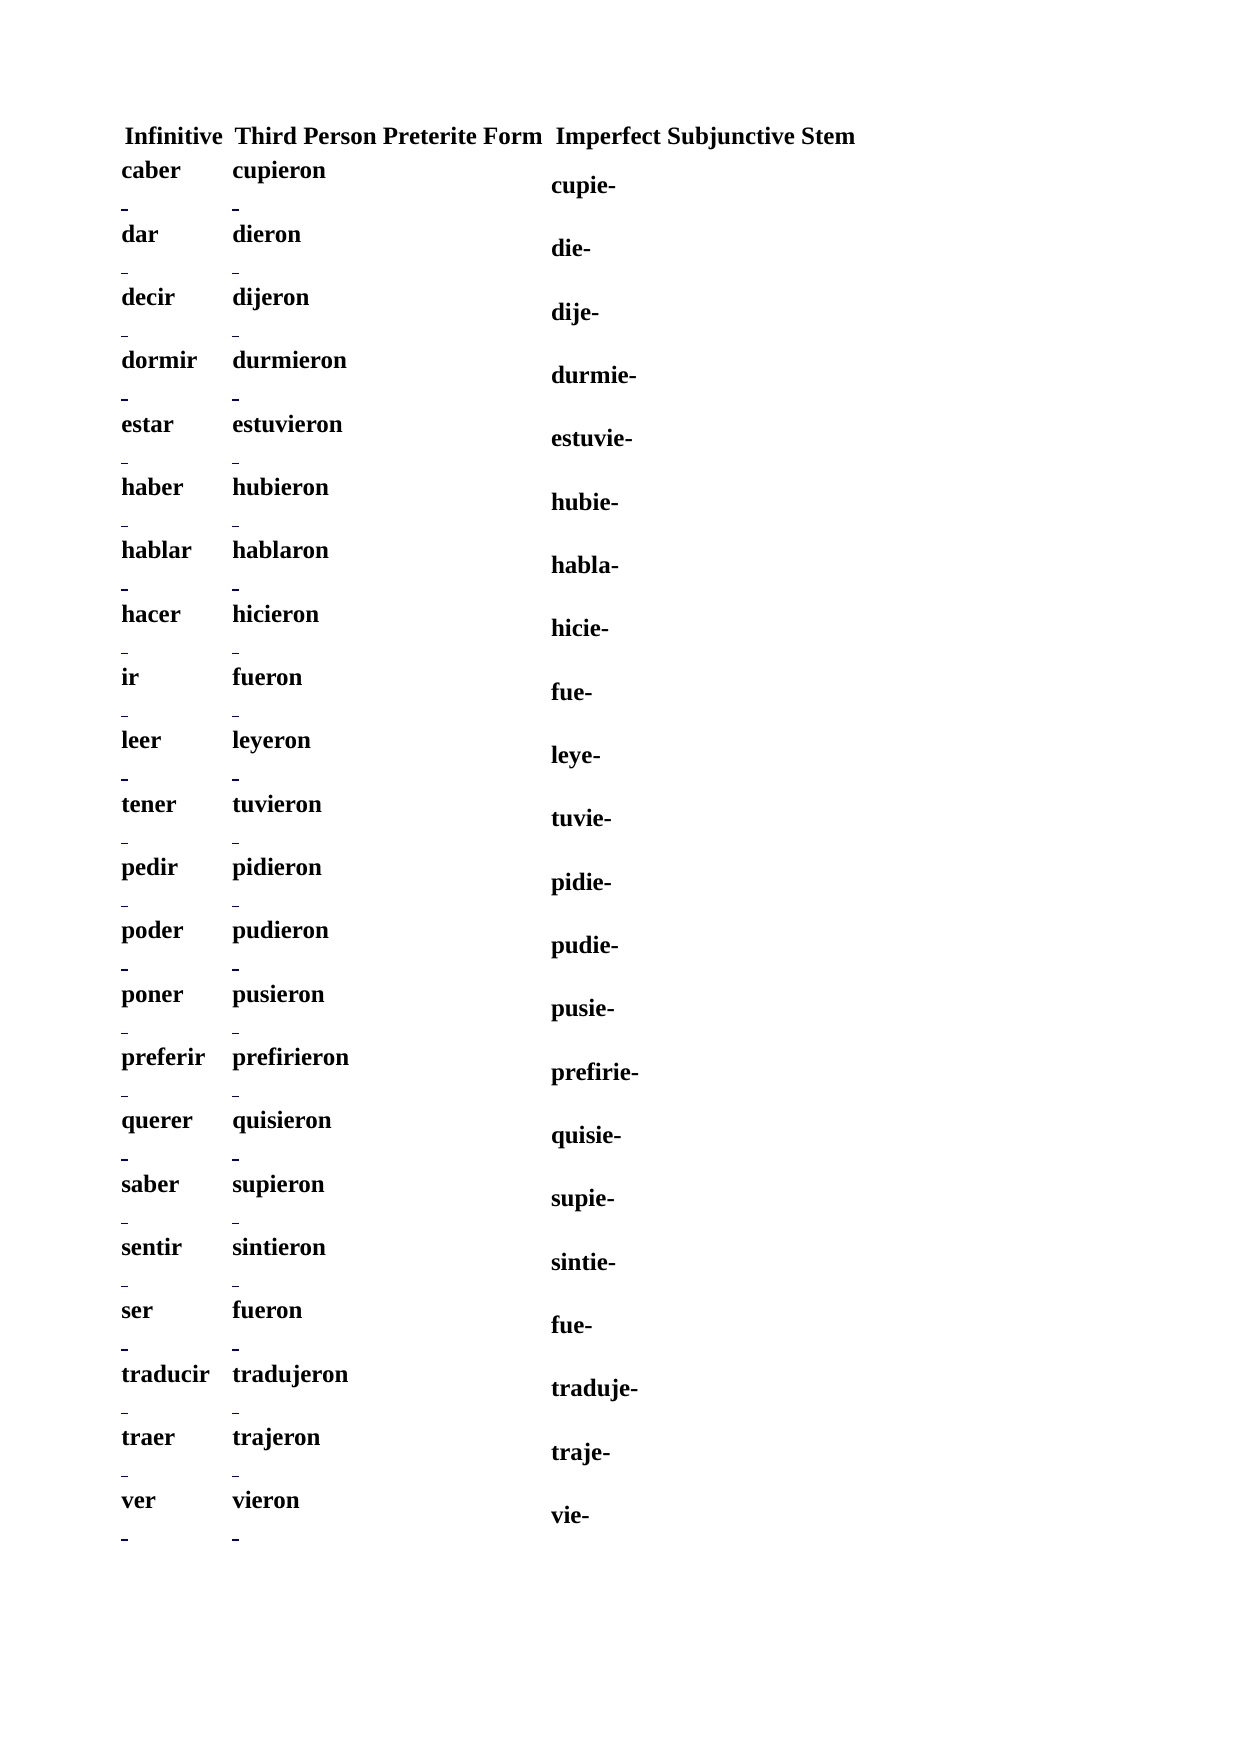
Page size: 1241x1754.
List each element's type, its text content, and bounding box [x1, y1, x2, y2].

table_cell prefirie- [548, 1039, 863, 1103]
table_cell pudie- [548, 913, 863, 976]
table_cell die- [548, 216, 863, 279]
table_cell cupieron [229, 153, 548, 216]
table_cell pidieron [229, 849, 548, 913]
table_cell hicie- [548, 596, 863, 659]
table_cell estuvieron [229, 406, 548, 469]
table_cell dije- [548, 279, 863, 343]
table_cell querer [118, 1103, 229, 1166]
table_cell ver [118, 1483, 229, 1546]
table_header Infinitive [118, 118, 229, 153]
table_cell hablaron [229, 533, 548, 596]
table_cell pusieron [229, 976, 548, 1039]
table_cell sentir [118, 1229, 229, 1293]
table_cell estuvie- [548, 406, 863, 469]
table_cell ir [118, 659, 229, 723]
table_cell fue- [548, 659, 863, 723]
table_cell traer [118, 1419, 229, 1483]
table_cell haber [118, 469, 229, 533]
table_cell poner [118, 976, 229, 1039]
table_cell dar [118, 216, 229, 279]
table_cell hicieron [229, 596, 548, 659]
table_cell hablar [118, 533, 229, 596]
table_cell quisieron [229, 1103, 548, 1166]
table_cell hubie- [548, 469, 863, 533]
table_cell decir [118, 279, 229, 343]
table_header Third Person Preterite Form [229, 118, 548, 153]
table_cell pedir [118, 849, 229, 913]
table_cell caber [118, 153, 229, 216]
table_cell sintieron [229, 1229, 548, 1293]
table_cell trajeron [229, 1419, 548, 1483]
table_cell pidie- [548, 849, 863, 913]
table_cell prefirieron [229, 1039, 548, 1103]
table_cell tradujeron [229, 1356, 548, 1419]
table_cell traducir [118, 1356, 229, 1419]
table_cell estar [118, 406, 229, 469]
table_cell tener [118, 786, 229, 849]
table_cell durmie- [548, 343, 863, 406]
table_cell supie- [548, 1166, 863, 1229]
table_cell habla- [548, 533, 863, 596]
table_cell dijeron [229, 279, 548, 343]
table_cell vieron [229, 1483, 548, 1546]
table_cell pusie- [548, 976, 863, 1039]
table_cell vie- [548, 1483, 863, 1546]
table_cell saber [118, 1166, 229, 1229]
table_cell sintie- [548, 1229, 863, 1293]
table_cell cupie- [548, 153, 863, 216]
table_cell ser [118, 1293, 229, 1356]
table_cell leer [118, 723, 229, 786]
table_cell leyeron [229, 723, 548, 786]
table_cell pudieron [229, 913, 548, 976]
table_cell supieron [229, 1166, 548, 1229]
table_header Imperfect Subjunctive Stem [548, 118, 863, 153]
table_cell quisie- [548, 1103, 863, 1166]
table_cell tuvie- [548, 786, 863, 849]
table_cell dormir [118, 343, 229, 406]
table_cell traje- [548, 1419, 863, 1483]
table_cell fue- [548, 1293, 863, 1356]
table_cell hubieron [229, 469, 548, 533]
table_cell tuvieron [229, 786, 548, 849]
table_cell fueron [229, 659, 548, 723]
table_cell leye- [548, 723, 863, 786]
table_cell hacer [118, 596, 229, 659]
table_cell poder [118, 913, 229, 976]
table_cell durmieron [229, 343, 548, 406]
table_cell dieron [229, 216, 548, 279]
table_cell fueron [229, 1293, 548, 1356]
table_cell traduje- [548, 1356, 863, 1419]
table_cell preferir [118, 1039, 229, 1103]
